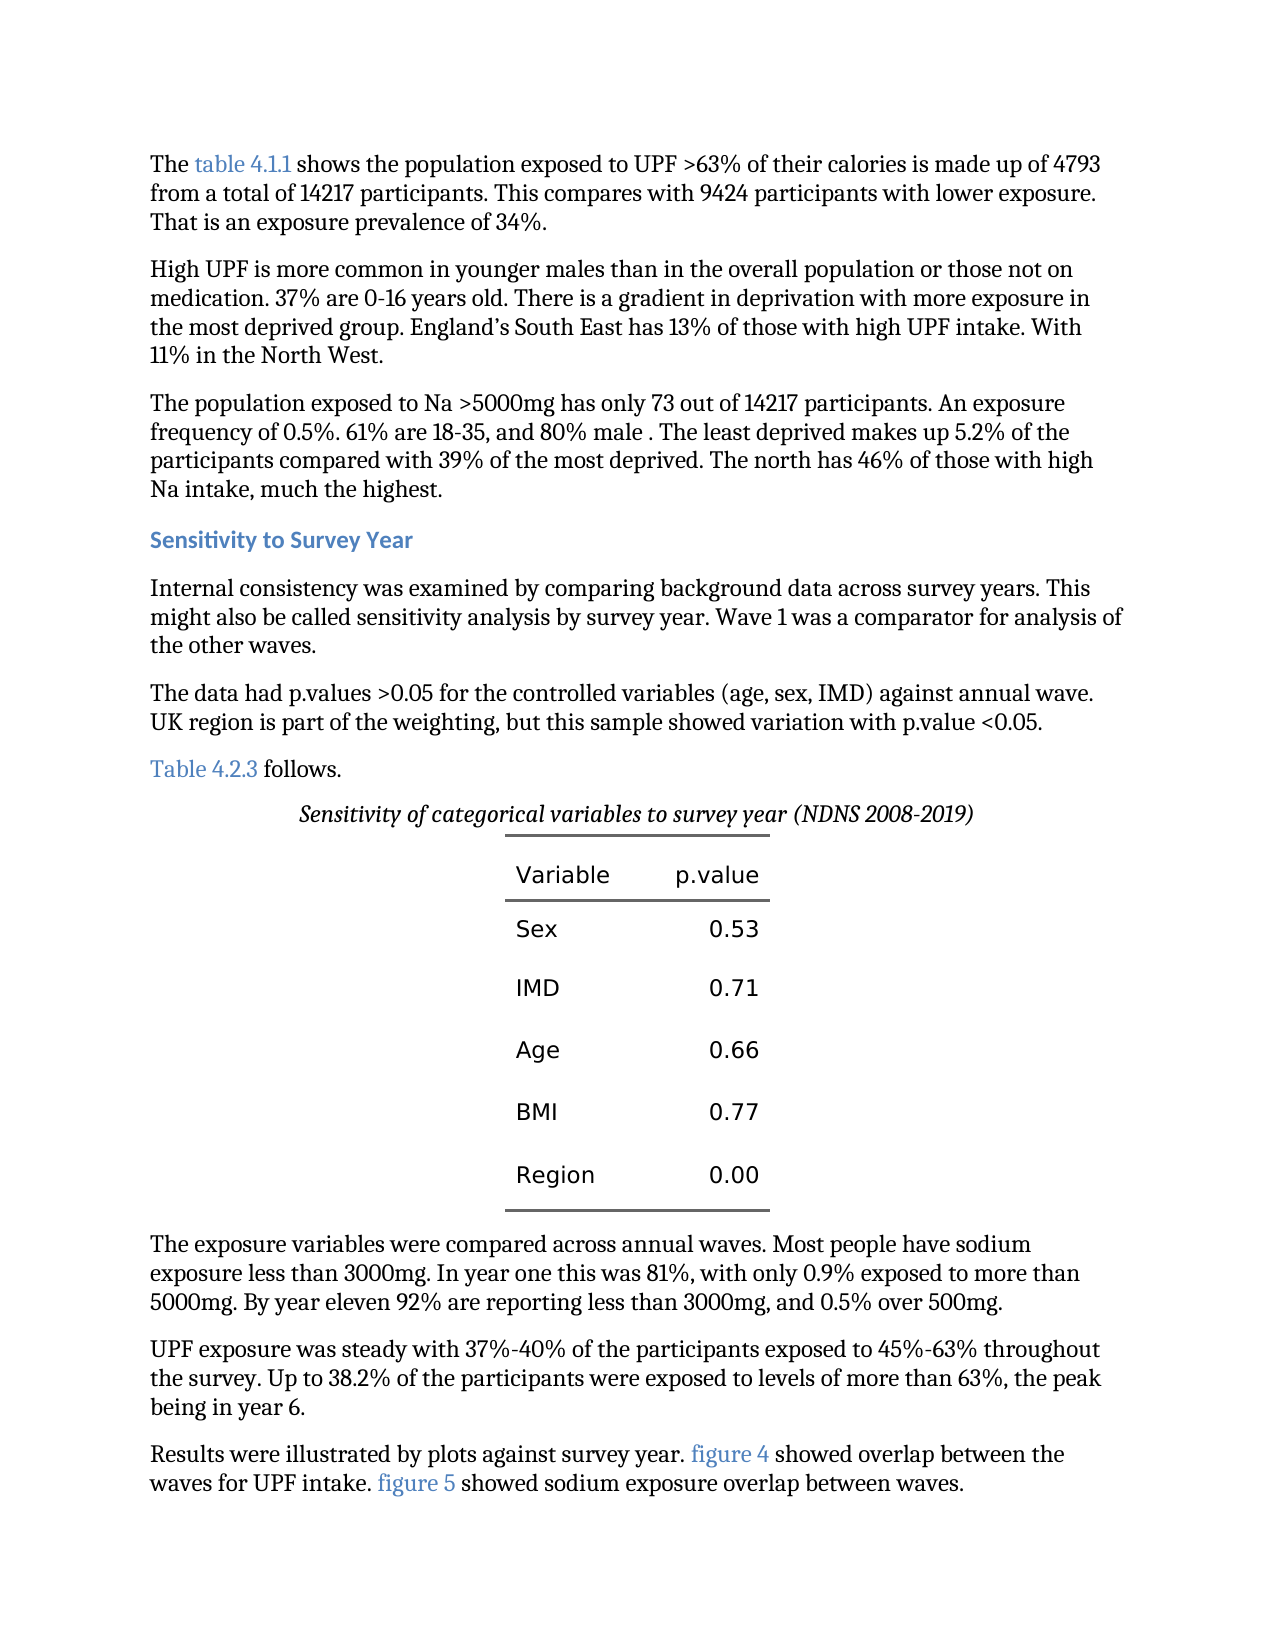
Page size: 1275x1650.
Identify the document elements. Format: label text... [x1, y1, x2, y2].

table_cell 0.00 [643, 1144, 770, 1208]
table_cell Age [505, 1019, 642, 1083]
text Results were illustrated by plots against survey year. figure 4 showed overlap between the waves for UPF intake. figure 5 showed sodium exposure overlap between waves. [150, 1440, 1125, 1498]
table_header p.value [643, 837, 770, 899]
table_cell 0.77 [643, 1083, 770, 1143]
text The table 4.1.1 shows the population exposed to UPF >63% of their calories is made up of 4793 from a total of 14217 participants. This compares with 9424 participants with lower exposure. That is an exposure prevalence of 34%. [150, 150, 1125, 236]
text UPF exposure was steady with 37%-40% of the participants exposed to 45%-63% throughout the survey. Up to 38.2% of the participants were exposed to levels of more than 63%, the peak being in year 6. [150, 1335, 1125, 1422]
table_cell IMD [505, 959, 642, 1019]
text The exposure variables were compared across annual waves. Most people have sodium exposure less than 3000mg. In year one this was 81%, with only 0.9% exposed to more than 5000mg. By year eleven 92% are reporting less than 3000mg, and 0.5% over 500mg. [150, 1230, 1125, 1317]
table_cell Region [505, 1144, 642, 1208]
text Sensitivity of categorical variables to survey year (NDNS 2008-2019) [156, 803, 1119, 828]
table_cell Sex [505, 902, 642, 959]
text Table 4.2.3 follows. [150, 755, 1125, 784]
table_cell 0.71 [643, 959, 770, 1019]
table_cell BMI [505, 1083, 642, 1143]
text High UPF is more common in younger males than in the overall population or those not on medication. 37% are 0-16 years old. There is a gradient in deprivation with more exposure in the most deprived group. England’s South East has 13% of those with high UPF intake. With 11% in the North West. [150, 255, 1125, 370]
table_cell 0.66 [643, 1019, 770, 1083]
table_header Variable [505, 837, 642, 899]
text The population exposed to Na >5000mg has only 73 out of 14217 participants. An exposure frequency of 0.5%. 61% are 18-35, and 80% male . The least deprived makes up 5.2% of the participants compared with 39% of the most deprived. The north has 46% of those with high Na intake, much the highest. [150, 389, 1125, 504]
table_cell 0.53 [643, 902, 770, 959]
subtitle Sensitivity to Survey Year [150, 524, 1125, 555]
text Internal consistency was examined by comparing background data across survey years. This might also be called sensitivity analysis by survey year. Wave 1 was a comparator for analysis of the other waves. [150, 574, 1125, 660]
text The data had p.values >0.05 for the controlled variables (age, sex, IMD) against annual wave. UK region is part of the weighting, but this sample showed variation with p.value <0.05. [150, 679, 1125, 736]
